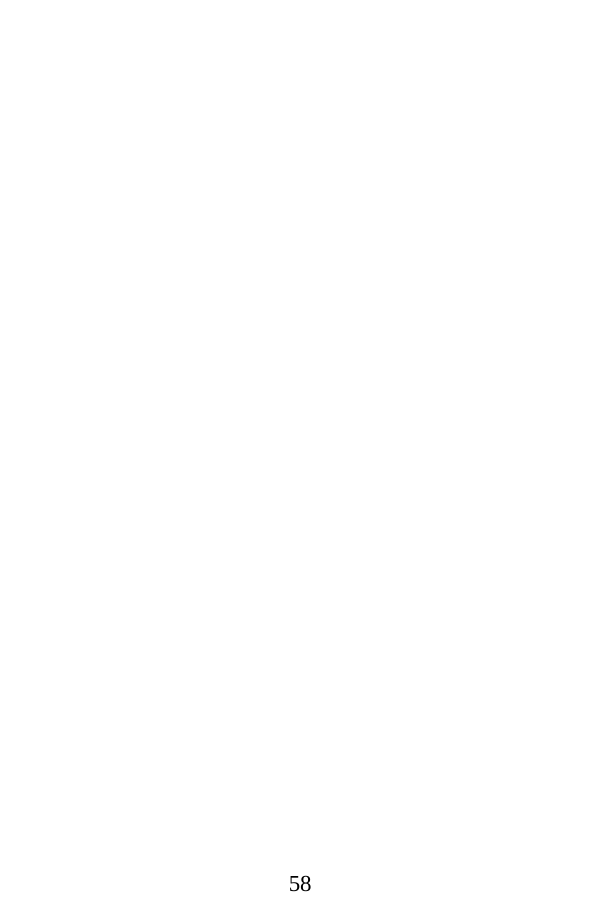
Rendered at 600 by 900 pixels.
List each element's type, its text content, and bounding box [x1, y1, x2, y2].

text Listening for why [37, 287, 562, 310]
text For them I fear my healing is selfish [37, 333, 562, 355]
text I profess, profess [37, 242, 562, 264]
text Writing for class [37, 174, 562, 196]
text Hiding back under bleachers [37, 196, 562, 219]
text Like they make up a story where [37, 355, 562, 378]
text Bone Fear [37, 128, 562, 151]
text Demanding support from a bridge of individuals [37, 310, 562, 333]
text We hung outside, listened to Isaac’s new song and got an encore of his fishing number. Hannah played cheeseburger song and we went inside to eat brunch, listen to bluegrass, go upstairs to the green room, pet the dogs. We grabbed her belongings, said our goodbyes, drove on I-40 west, stopping at the exit-105 Starbucks, where I saw Emily Stewart, ordered a cortado. We drove home, talked about possible plans for hanging out, decided to go our separate ways instead, kissed in the middle of a crowded Meyers Ave. I went inside, said hello, updated my raid status, transcribed and wrote at the Hog.643 [37, 446, 562, 719]
text Being left on the bone 250 [37, 401, 562, 423]
text A chorus of criticals [37, 264, 562, 287]
text I ran MC with Temple, winning Drillborer Disk, T1 sholders, ran Ony, winning the 1H axe, ran UBRS with KBN, did some enchants for BCJ.1117 [37, 719, 562, 787]
text Looking to the right cliché [37, 219, 562, 242]
text IV.VII [37, 809, 562, 832]
text Their truth is something good [37, 378, 562, 401]
text Isaac and Victoria clearly got complete songs out of the experience.211 Suddenly, I ended up writing a poem from words bouncing around the room: [37, 37, 562, 106]
